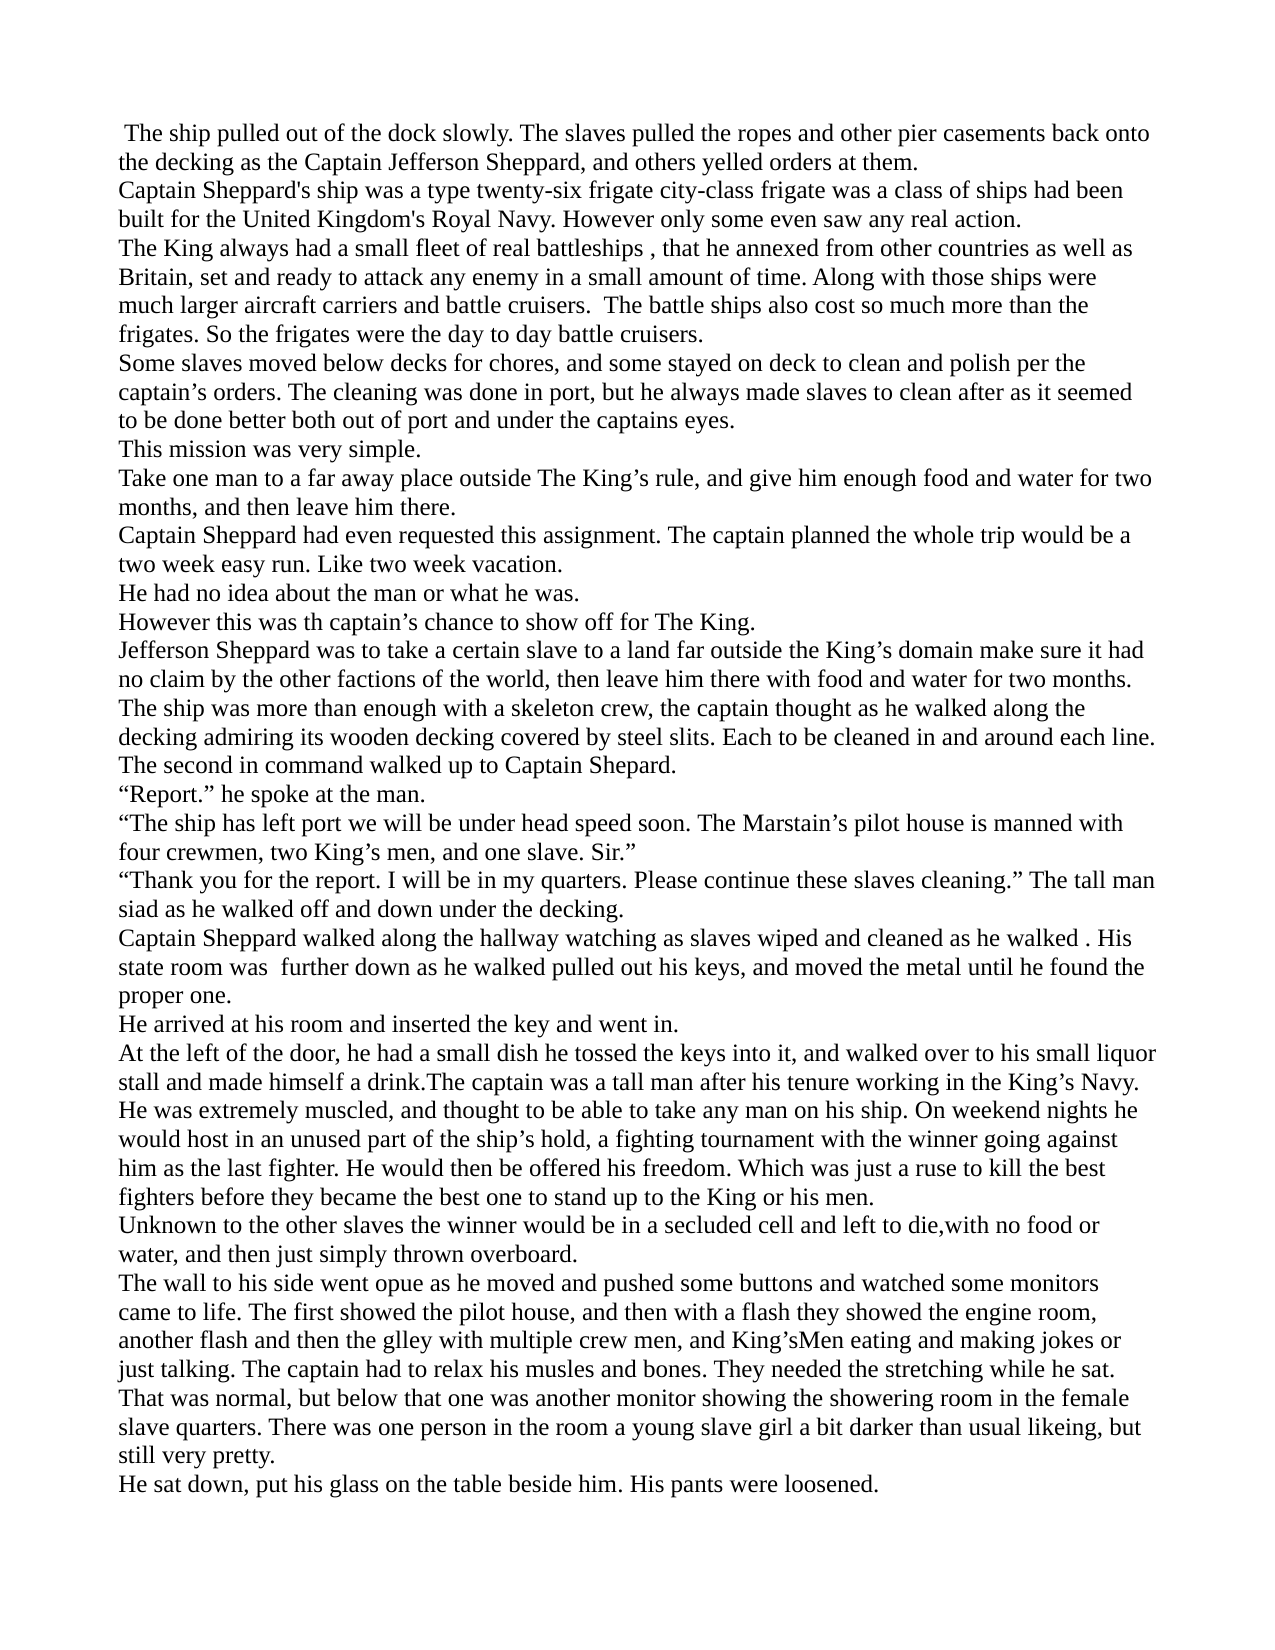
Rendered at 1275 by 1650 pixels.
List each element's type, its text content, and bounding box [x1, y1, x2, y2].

text “Thank you for the report. I will be in my quarters. Please continue these slaves cleaning.” The tall man siad as he walked off and down under the decking. [118, 866, 1157, 923]
text “Report.” he spoke at the man. [118, 779, 1157, 808]
text The King always had a small fleet of real battleships , that he annexed from other countries as well as Britain, set and ready to attack any enemy in a small amount of time. Along with those ships were much larger aircraft carriers and battle cruisers. The battle ships also cost so much more than the frigates. So the frigates were the day to day battle cruisers. [118, 233, 1157, 348]
text He had no idea about the man or what he was. [118, 578, 1157, 607]
text The ship pulled out of the dock slowly. The slaves pulled the ropes and other pier casements back onto the decking as the Captain Jefferson Sheppard, and others yelled orders at them. [118, 118, 1157, 176]
text Captain Sheppard had even requested this assignment. The captain planned the whole trip would be a two week easy run. Like two week vacation. [118, 521, 1157, 578]
text Jefferson Sheppard was to take a certain slave to a land far outside the King’s domain make sure it had no claim by the other factions of the world, then leave him there with food and water for two months. [118, 636, 1157, 693]
text However this was th captain’s chance to show off for The King. [118, 607, 1157, 636]
text Take one man to a far away place outside The King’s rule, and give him enough food and water for two months, and then leave him there. [118, 463, 1157, 521]
text The second in command walked up to Captain Shepard. [118, 751, 1157, 779]
text That was normal, but below that one was another monitor showing the showering room in the female slave quarters. There was one person in the room a young slave girl a bit darker than usual likeing, but still very pretty. [118, 1383, 1157, 1469]
text This mission was very simple. [118, 434, 1157, 463]
text Some slaves moved below decks for chores, and some stayed on deck to clean and polish per the captain’s orders. The cleaning was done in port, but he always made slaves to clean after as it seemed to be done better both out of port and under the captains eyes. [118, 348, 1157, 434]
text Captain Sheppard's ship was a type twenty-six frigate city-class frigate was a class of ships had been built for the United Kingdom's Royal Navy. However only some even saw any real action. [118, 176, 1157, 233]
text Captain Sheppard walked along the hallway watching as slaves wiped and cleaned as he walked . His state room was further down as he walked pulled out his keys, and moved the metal until he found the proper one. [118, 923, 1157, 1009]
text The ship was more than enough with a skeleton crew, the captain thought as he walked along the decking admiring its wooden decking covered by steel slits. Each to be cleaned in and around each line. [118, 693, 1157, 751]
text “The ship has left port we will be under head speed soon. The Marstain’s pilot house is manned with four crewmen, two King’s men, and one slave. Sir.” [118, 808, 1157, 866]
text He arrived at his room and inserted the key and went in. [118, 1009, 1157, 1038]
text The wall to his side went opue as he moved and pushed some buttons and watched some monitors came to life. The first showed the pilot house, and then with a flash they showed the engine room, another flash and then the glley with multiple crew men, and King’sMen eating and making jokes or just talking. The captain had to relax his musles and bones. They needed the stretching while he sat. [118, 1268, 1157, 1383]
text Unknown to the other slaves the winner would be in a secluded cell and left to die,with no food or water, and then just simply thrown overboard. [118, 1211, 1157, 1268]
text At the left of the door, he had a small dish he tossed the keys into it, and walked over to his small liquor stall and made himself a drink.The captain was a tall man after his tenure working in the King’s Navy. He was extremely muscled, and thought to be able to take any man on his ship. On weekend nights he would host in an unused part of the ship’s hold, a fighting tournament with the winner going against him as the last fighter. He would then be offered his freedom. Which was just a ruse to kill the best fighters before they became the best one to stand up to the King or his men. [118, 1038, 1157, 1211]
text He sat down, put his glass on the table beside him. His pants were loosened. [118, 1469, 1157, 1498]
